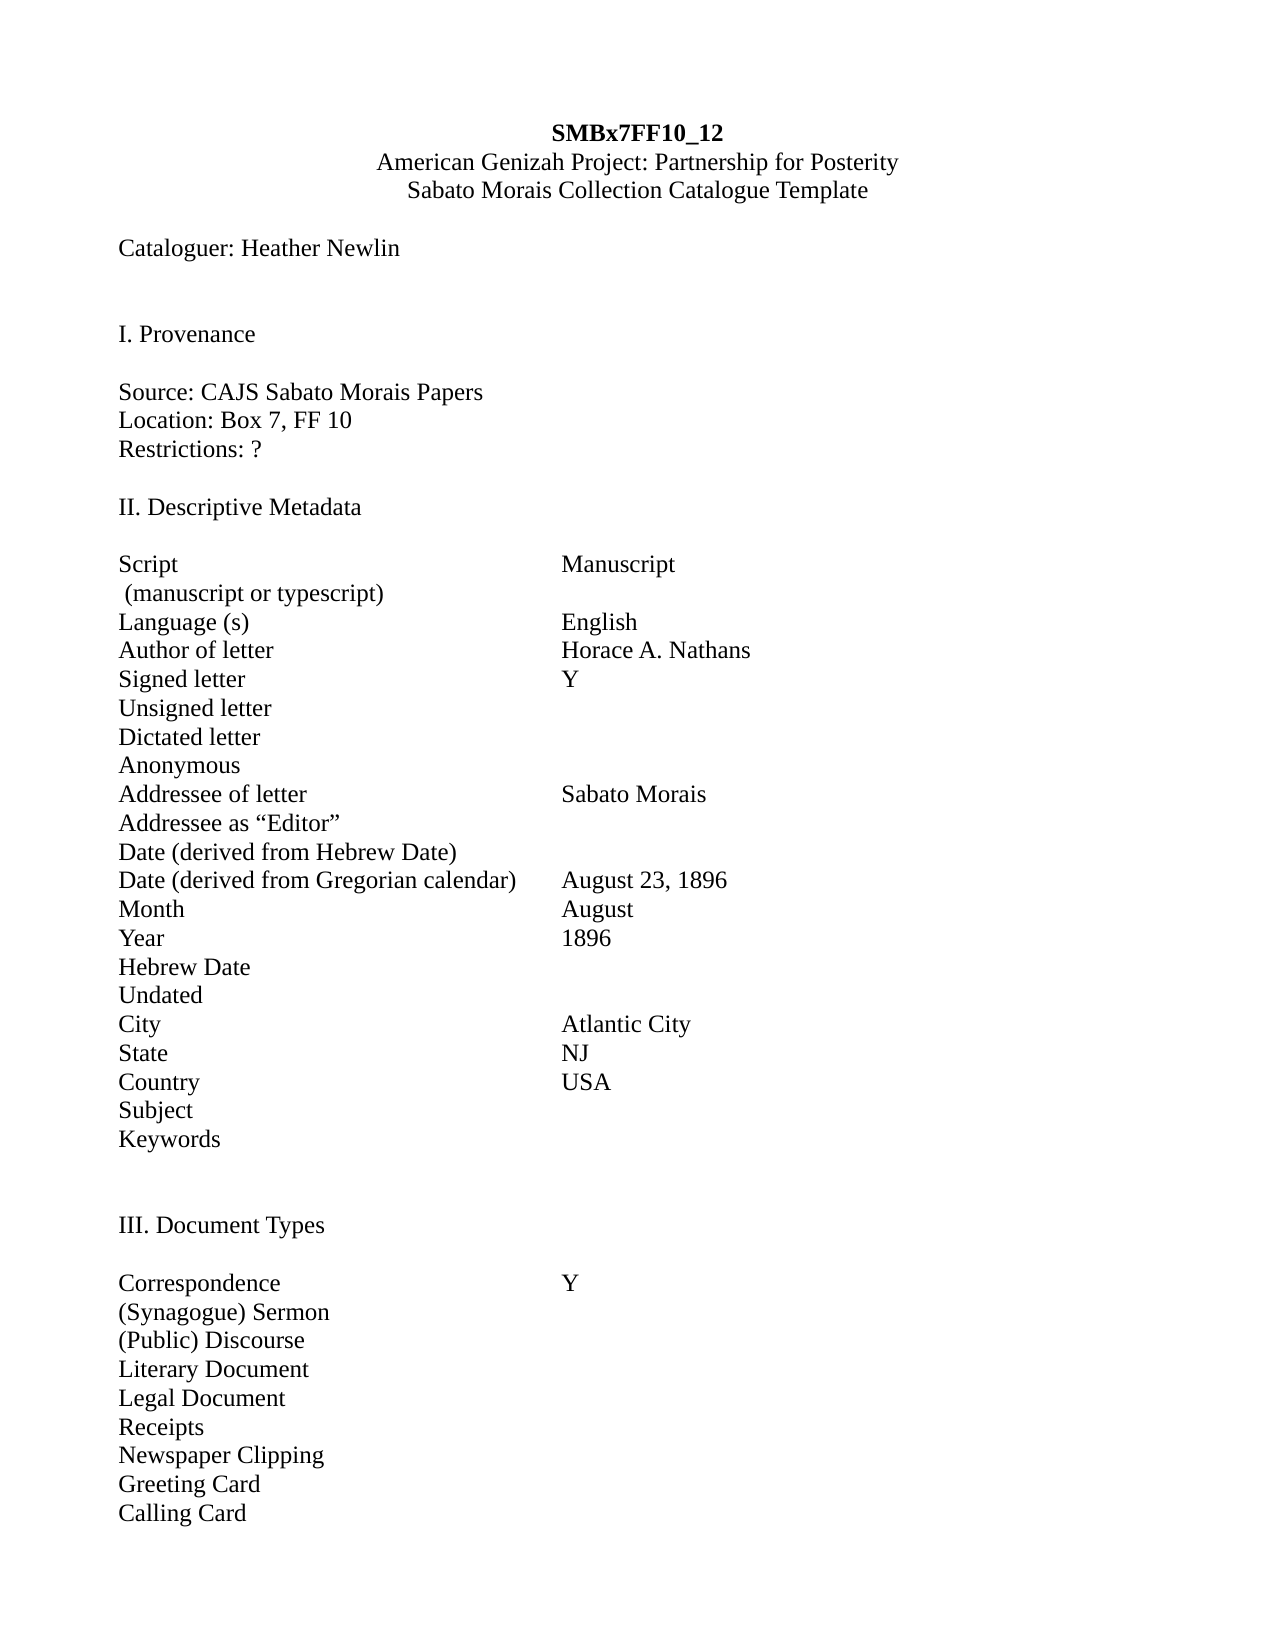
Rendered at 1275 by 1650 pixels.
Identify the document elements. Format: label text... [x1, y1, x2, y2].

text I. Provenance [118, 319, 1157, 348]
text State NJ [118, 1038, 1157, 1067]
text Hebrew Date [118, 952, 1157, 981]
text (manuscript or typescript) [118, 578, 1157, 607]
text Source: CAJS Sabato Morais Papers [118, 377, 1157, 406]
text II. Descriptive Metadata [118, 492, 1157, 521]
text Dictated letter [118, 722, 1157, 751]
text Addressee as “Editor” [118, 808, 1157, 837]
text Literary Document [118, 1354, 1157, 1383]
text Sabato Morais Collection Catalogue Template [118, 176, 1157, 204]
text Newspaper Clipping [118, 1441, 1157, 1469]
text Correspondence Y [118, 1268, 1157, 1297]
text III. Document Types [118, 1211, 1157, 1239]
text Subject [118, 1096, 1157, 1124]
text Anonymous [118, 751, 1157, 779]
text American Genizah Project: Partnership for Posterity [118, 147, 1157, 176]
text Calling Card [118, 1498, 1157, 1527]
text Undated [118, 981, 1157, 1009]
text Date (derived from Gregorian calendar) August 23, 1896 [118, 866, 1157, 894]
text Month August [118, 894, 1157, 923]
text Restrictions: ? [118, 434, 1157, 463]
text Country USA [118, 1067, 1157, 1096]
text Addressee of letter Sabato Morais [118, 779, 1157, 808]
text Greeting Card [118, 1469, 1157, 1498]
text Cataloguer: Heather Newlin [118, 233, 1157, 262]
text (Synagogue) Sermon [118, 1297, 1157, 1326]
text City Atlantic City [118, 1009, 1157, 1038]
text Receipts [118, 1412, 1157, 1441]
text SMBx7FF10_12 [118, 118, 1157, 147]
text Unsigned letter [118, 693, 1157, 722]
text Script Manuscript [118, 549, 1157, 578]
text Language (s) English [118, 607, 1157, 636]
text Year 1896 [118, 923, 1157, 952]
text Signed letter Y [118, 664, 1157, 693]
text Keywords [118, 1124, 1157, 1153]
text (Public) Discourse [118, 1326, 1157, 1354]
text Location: Box 7, FF 10 [118, 406, 1157, 434]
text Legal Document [118, 1383, 1157, 1412]
text Date (derived from Hebrew Date) [118, 837, 1157, 866]
text Author of letter Horace A. Nathans [118, 636, 1157, 664]
